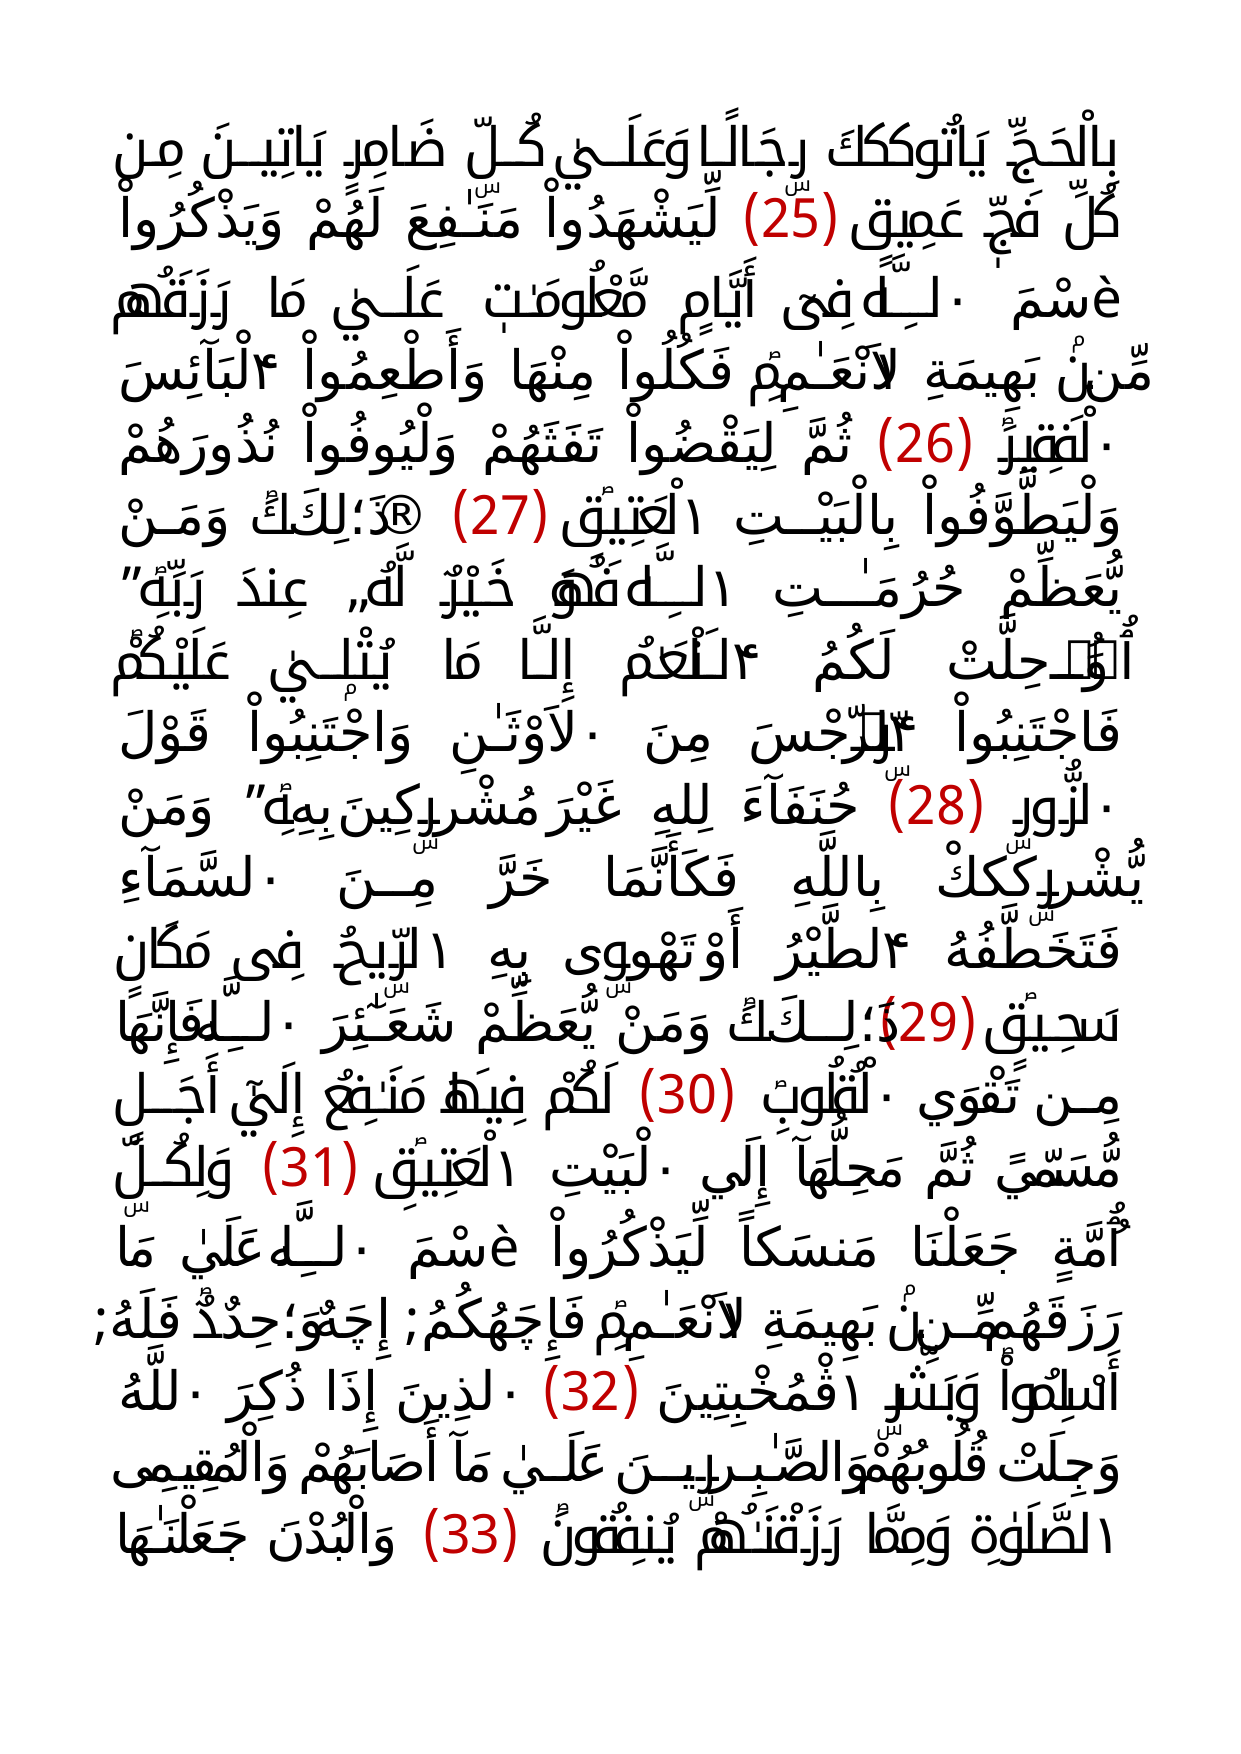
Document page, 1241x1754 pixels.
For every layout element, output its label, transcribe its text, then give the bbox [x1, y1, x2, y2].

text ¤ بِسْمِ ۱للَّهِ ۱لرَّحْمَـٰنِ ۱لرَّحِيمِ يَـٰٓأَيُّهَا ۰لنَّاسُ èتَّقُواْ رَبَّكُمُؐ; إِنَّ زَلْزَلَةَ ۰لسَّاعَةِ شَيْء٘ عَظِيمٌؐ (1) يَوْمَ تَرَوْنَهَا تَذْهَــلُ كُلُّ مُرْضِعَةٖ عَمَّآ أَرْضَعَتْ وَتَضَعُ كُلُّ ذَاتِ حَمْــل۫ حَمْلَهَا وَتَرَي ۰لنَّاسسسَ سُكَـٰرۭيٰ وَمَا هُم بِسُكَـٰرۭيٰ وَچَكِــنَّ عَذَابَ ۰للَّهِ شَدِيدٌؐ (2) وَمِــنَ ۰لنَّاسسسِ مَـنْ يُّجَـٰدِلُ فِى ۱للَّهِ بِغَيْرۣ عِلْمٍ وَيَتَّبِعُ كُلَّ شَيْطَـٰنٍ مَّرۣيدٍ (3) كُتِــبَ عَلَيْهِ أَنَّهُ„ مَن تَوَلۭاّهُ فَأَنَّهُ„ يُضِلُّهُ„ وَيَهْدِيهِ إِلَــيٰ عَذَابِ ۱لسَّعِيرۣؐ (4) يَـٰٓأَيُّهَا ۰لنَّاسُ إِن كُنتُمْ فِى رَيْــبٍ مِّنَ ۰لْبَعْثِ فَإِنَّا خَلَقْنَـٰكُم مِّن تُرَابٍ ثُمَّ مِــن نُّطْفَةٍ ثُمَّ مِــنْ عَلَقَةٍ ثُمَّ مِــن مُّضْغَةٍ مُّخَلَّقَةٍ وَغَيْرۣ مُخَلَّقَةٍ لِّنُبَيِّــنَ لَكُمْؐ وَنُقِرُّ فِى ۱لاَرْحَامِ مَا نَشَآءُ اِ۬لَيٰٓ أَجَــلٍ مُّسَمّيًؐ ثُمَّ نُخْرۣجُكُمْ طِفْلًا ثُمَّ لِتَبْلُغُوٓاْ أَشُدَّكُمْؐ وَمِنكُم مَّنْ يُّتَوَفّۭيٰ وَمِنكُم مَّنْ يُّرَدُّ إِلَيٰٓ أَرْذَلِ ۱لْعُمُرۣ لِكَيْلاَ يَعْلَمَ مِنۢ بَعْدِ عِلْمٍ شَيْـٔاًؐ وَتَرَي ۰لاَرْضضضَ هَامِدَةً فَإِذَآ أَنزَلْنَا عَلَيْهَا ۰لْمَآءَ "هْتَزَّتْ وَرَبَــتْ وَأَنۢبَتَتْ مِــن كُلِّ زَوْجٙ بَهِيجٍؐ (5) ذَ؛لِكَ بِأَنَّ ۰للَّهَ هُوَ ۰لْحَقُّ وَأَنَّهُ„ يُحْىِ ۱لْمَوْتۭيٰ وَأَنَّهُ„ عَلَــيٰ كُــلّۣ شَيْءٍ قَدِيرٌ (6) وَأَنَّ ۰لسَّاعَةَ ءَاتِيَةٌ لاَّ رَيْبَ فِيهَا وَأَنننَّ ۰للَّهَ يَبْعَــثُ مَـن فِى ۱لْقُبُورۣؐ (7) وَمِــنَ ۰لنَّاسِ مَنْ يُّجَـٰدِلُ فِى ۱للَّهِ بِغَيْرۣ عِلْمٍ وَلاَ هُديً وَلاَ كِتَـٰــبٍ مُّنِيرٍ (8) ثَانِيَ عِطْفِهِ” لِيُضِلَّ عَــن سَبِيـلِ ۱للَّهِؐ لَهُ„ فِى ۱لدُّنْيۭا خِزْيٌؐ وَنُذِيقُهُ„ يَوْمَ ۰لْقِيَـٰمَةِ عَذَابَ ۰لْحَرۣيقِؐ (9) ذَ؛لِــكَ بِمَا قَدَّمَــتْ يَدَ؛كَ وَأَنننَّ ۰للَّهَ لَيْسَ بِظَچَّـمٍ لِّلْعَبِيدِؐ (10) ® وَمِــنَ ۰لنَّاسِ مَنْ يَّعْبُدُ ۴للَّهَ عَلَــيٰ حَرْفٍ فَإِنَ اَصَابَهُ„ خَيْر٘ 'طْمَأَنَّ بِهِ” وَإِنَ اَصَابَتْهُ فِتْنَة٘ 'نقَلَبَ عَلَيٰ وَجْهِهِ” خَسِرَ ۰لدُّنْيۭا وَالاَخِرَةَؐ ذَ؛لِكَ هُوَ ۰لْخُسْرَانُ ۴لْمُبِينُؐ (11) يَدْعُواْ مِن دُونِ ۱للَّهِ مَا لاَ يَضُرُّهُ„ وَمَا لاَ يَنفَعُهُؐ, ذَ؛لِــكَ هُوَ ۰لضَّچَلُ ۴لْبَعِيدُ (12) يَدْعُواْؐ لَمَــن ضَرُّهُ; أَقْرَبُ مِن نَّفْعِهِ” لَبِيــسَ ۰لْمَوْلۭيٰ وَلَبِيــسَ ۰لْعَشِيرُؐ (13) إِنَّ ۰للَّهَ يُدْخِلُ ۴لذِيــنَ ءَامَنُواْ وَعَمِلُواْ ۴ڤصَّـٰڤِحَـٰتِ جَنَّـٰــتٍ تَجْرۣى مِــن تَحْتِهَا ۰لاَنْهَـٰرُؐ إِنَّ ۰للَّهَ يَفْعَــلُ مَا يُرۣيدُؐ (14) مَــن كَانَ يَظُنُّ أَن لَّنْ يَّنصُرَهُ ۴للَّهُ فِى ۱لدُّنْيۭا وَالاَخِرَةِ فَلْيَمْدُدْ بِسَبَــبٖ اِلَــي ۰لسَّمَآءِ ثُمَّ لِيَقْطَعْ فَلْيَنظُرْ هَلْ يُذْهِبَنَّ كَيْدُهُ„ مَا يَغِيظُؐ (15) وَكَذَ؛لِــكَ أَنزَلْنَـٰهُ ءَايَـٰــتٙ بَيِّنَـٰــتٍؐ وَأَنَّ ۰للَّهَ يَهْدِى مَنْ يُّرۣيدُؐ (16) إِنَّ ۰لذِيــنَ ءَامَنُواْ وَالذِيــنَ هَادُواْ وَالصَّـٰبِينَ وَالنَّصَـٰرۭيٰ وَالْمَجُوسَ وَالذِيــنَ أَشْرَكُوٓاْ إِنَّ ۰للَّهَ يَفْصِلُ بَيْنَهُمْ يَوْمَ ۰لْقِيَـٰمَةِؐ إِنَّ ۰للَّهَ عَلَيٰ كُــلّۣ شَيْءٍ شَهِيد٘ؐ (17) اَلَمْ تَرَ أَنَّ ۰للَّهَ يَسْجُدُ لَهُ„ مَـن فِى ۱لسَّمَـٰوَ؛تِ وَمَـن فِى ۱لاَرْضِ وَالشَّمْسُ وَالْقَمَرُ وَاڤنُّجُومُ وَالْجِبَالُ وَاڤشَّجَرُ وَالدَّوَآبُّ وَكَثِيرٌ مِّــنَ ۰لنَّاسِؐ وَكَثِير٘ حَقَّ عَلَيْهِ ۱لْعَذَابُؐ وَمَنْ يُّهِـنِ ۱للَّهُ فَمَا لَهُ„ مِــن مُّكْرۣمٖؐ اِنَّ ۰للَّهَ يَفْعَلُ مَا يَشَآءُؐ ¦ (18) © هَـٰذَ؛نننۣ خَصْمَـٰنِ 'خْتَصَمُواْ فِى رَبِّهِمْؐ فَالذِيــنَ كَفَرُواْ قُطِّعَــتْ لَهُمْ ثِيَابٌ مِّــن نّۭـارٍ يُصَبُّ مِن فَوْقِ رُءُوسِهِمُ ۴لْحَمِيمُ يُصْهَرُ بِهِ” مَا فِى بُطُونِهِمْ وَالْجُلُودُؐ وَلَهُم مَّقَـٰمِعُ مِنْ حَدِيدٍؐ (19) كُلَّمَآ أَرَادُوٓاْ أَنْ يَّخْرُجُواْ مِنْهَا مِنْ غَمّٖ ۷عِيدُواْ فِيهَاؐ وَذُوقُواْ عَذَابَ ۰لْحَرۣيقِؐ (20) إِنَّ ۰للَّهَ يُدْخِلُ ۴لذِيــنَ ءَامَنُواْ وَعَمِلُواْ ۴ڤصَّـٰڤِحَـٰــتِ جَنَّـٰتٍ تَجْرۣى مِــن تَحْتِهَا ۰لاَنْهَـٰرُ يُحَلَّوْنَ فِيهَا مِــنَ اَسَاوۣرَ مِن ذَهَبٍ وَلُؤْلُؤاًؐ وَلِبَاسُهُمْ فِيهَا حَرۣيرٌؐ (21) وَهُدُوٓاْ إِلَي ۰لطَّيِّبِ مِــنَ ۰لْقَوْلِؐ وَهُدُوٓاْ إِلَيٰ صِرَ؛طِ ۱لْحَمِيدِؐ (22) إِنَّ ۰لذِيــنَ كَفَرُواْ وَيَصُدُّونَ عَــن سَبِيـلِ ۱للَّهِ وَاڤْمَسْجِدِ ۱لْحَرَامِ ۱ﻟ﮲ جَعَلْنَـٰهُ لِلنَّاسِ سَوَآء٘ ۱لْعَـٰكِفُ فِيهِ وَالْبَادِؐ” وَمَنْ يُّرۣدْ فِيهِ بِإِلْحَادٙ بِظُلْمٍ نُّذِقْهُ مِــنْ عَذَابٖ اَلِيمٍؐ (23) وَإِذْ بَوَّأْنَا لِإِبْرَ؛هِيمَ مَكَانَ ۰لْبَيْــتِ أَن لاَّ تُشْرۣكككْ بِى شَيْـٔاًؐ وَطَهِّرْ بَيْتِــيَ لِلطَّآئِفِينَ وَالْقَآئِمِينَ وَالرُّكَّعِ ۱لسُّجُودِؐ (24) وَأَذِّن فِى ۱لنَّاسِ بِالْحَجِّ يَاتُوكككَ رۣجَالًا وَعَلَــيٰ كُــلّۣ ضَامِرٍ يَاتِيــنَ مِـن كُلِّ فَجّٖ عَمِيقٍ (25) لِّيَشْهَدُواْ مَنَـٰفِعَ لَهُمْ وَيَذْكُرُواْ èسْمَ ۰للَّهِ فِىٓ أَيَّامٍ مَّعْلُومَـٰتٖ عَلَــيٰ مَا رَزَقَهُم مِّنۢ بَهِيمَةِ ۱لاَنْعَـٰمِؐ فَكُلُواْ مِنْهَا وَأَطْعِمُواْ ۴لْبَآئِسَ ۰لْفَقِيرَؐ (26) ثُمَّ لِيَقْضُواْ تَفَثَهُمْ وَلْيُوفُواْ نُذُورَهُمْ وَلْيَطَّوَّفُواْ بِالْبَيْــتِ ۱لْعَتِيقِؐ (27) ® ذَ؛لِكَؐ وَمَـنْ يُّعَظِّمْ حُرُمَـٰــتِ ۱للَّهِ فَهُوَ خَيْرٌ لَّهُ„ عِندَ رَبِّهِؐ” وَٱُحِلَّتْ لَكُمُ ۴لاَنْعَـٰمُ إِلاَّ مَا يُتْلۭــيٰ عَلَيْكُمْؐ فَاجْتَنِبُواْ ۴لرّۣجْسَ مِنَ ۰لاَوْثَـٰنِ وَاجْتَنِبُواْ قَوْلَ ۰لزُّورۣ (28) حُنَفَآءَ لِلهِ غَيْرَ مُشْرۣكِينَ بِهِؐ” وَمَنْ يُّشْرۣكككْ بِاللَّهِ فَكَأَنَّمَا خَرَّ مِــنَ ۰لسَّمَآءِ فَتَخَطَّفُهُ ۴لطَّيْرُ أَوْ تَهْوۣى بِهِ ۱لرّۣيحُ فِى مَكَانٍ سَحِيقٍؐ (29) ذَ؛لِــكَؐ وَمَنْ يُّعَظِّمْ شَعَـٰٓئِرَ ۰للَّهِ فَإِنَّهَا مِــن تَقْوَي ۰لْقُلُوبِؐ (30) لَكُمْ فِيهَا مَنَـٰفِعُ إِلَيٰٓ أَجَــلٍ مُّسَمّيً ثُمَّ مَحِلُّهَآ إِلَي ۰لْبَيْتِ ۱لْعَتِيقِؐ (31) وَلِكُــلّۣ ٱُمَّةٍ جَعَلْنَا مَنسَكاً لِّيَذْكُرُواْ èسْمَ ۰للَّهِ عَلَيٰ مَا رَزَقَهُم مِّـنۢ بَهِيمَةِ ۱لاَنْعَـٰمِؐ فَإِچَهُكُمُ; إِچَهٌ وَ؛حِدٌؐ فَلَهُ; أَسْلِمُواْؐ وَبَشِّرۣ ۱ڤْمُخْبِتِينَ (32) ۰لذِينَ إِذَا ذُكِرَ ۰للَّهُ وَجِلَتْ قُلُوبُهُمْ وَالصَّـٰبِـرۣيــنَ عَلَــيٰ مَآ أَصَابَهُمْ وَالْمُقِيمِى ۱لصَّلَوٰةِ وَمِمَّا رَزَقْنَـٰهُمْ يُنفِقُونَؐ (33) وَالْبُدْنَ جَعَلْنَـٰهَا لَكُم مِّن شَعَـٰٓئِرۣ ۱للَّهِ لَكُمْ فِيهَا خَيْرٌؐ فَاذْكُرُواْ èسْمَ ۰للَّهِ عَلَيْهَا صَوَآفَّؐ فَإِذَا وَجَبَــتْ جُنُوبُهَا فَكُلُواْ مِنْهَا وَأَطْعِمُواْ ۴لْقَانِعَ وَالْمُعْتَرَّؐ كَذَ؛لِــكَ سَخَّرْنَـٰهَا لَكُمْ لَعَلَّكُمْ تَشْكُرُونَؐ (34) لَنْ يَّنَالَ ۰للَّهَ لُحُومُهَا وَلاَ دِمَآؤُهَا وَچَكِـنْ يَّنَالُهُ ۴لتَّقْوۭيٰ مِنكُمْؐ كَذَ؛لِــكَ سَخَّرَهَا لَكُمْ لِتُكَبِّرُواْ ۴للَّهَ عَلَيٰ مَا هَدۭيٰكُمْؐ وَبَشِّرۣ ۱ڤْمُحْسِنِينَؐ (35) ¥ إِنَّ ۰للَّهَ يُدَ؛فِعُ عَـنِ ۱لذِينَ ءَامَنُوٓاْؐ إِنَّ ۰للَّهَ لاَ يُحِــبُّ كُلَّ خَوَّانٍ كَفُورٖؐ (36) ۷ذِنَ لِلذِينَ يُقَـٰتَلُونَ بِأَنَّهُمْ ظُلِمُواْؐ وَإِنننَّ ۰للَّهَ عَلَــيٰ نَصْرۣهِمْ لَقَدِير٘ؐ (37) ۱لذِيــنَ ٱُخْرۣجُواْ مِن دِيۭـٰرۣهِم بِغَيْرۣ حَقّٖ اِلٓاَّ أَنْ يَّقُولُواْ رَبُّنَا ۰للَّهُؐ وَلَوْلاَ دِفَـٰعُ ۴للَّهِ ۱لنَّاسسسَ بَعْضَهُم بِبَعْــضٍ لَّهُدِمَــتْ صَوَ؛مِعُ وَبِيَعٌ وَصَلَوَ؛تٌ وَمَسَـٰجِدُ يُذْكَرُ فِيهَا "سْمُ ۴للَّهِ كَثِيراًؐ وَلَيَنصُرَنَّ ۰للَّهُ مَـنْ يَّنصُرُهُؐ; إِنَّ ۰للَّهَ لَقَوۣيّﹲ عَزۣيز٘ؐ (38) ۱لذِينَ إِن مَّكَّنَّـٰهُمْ فِى ۱لاَرْضضضِ أَقَامُواْ ۴لصَّلَوٰةَ وَءَاتَوُاْ ۴لزَّكَوٰةَ وَأَمَرُواْ بِالْمَعْرُوفِ وَنَهَوْاْ عَـنِ ۱لْمُنكَرۣؐ وَلِلهِ عَـٰقِبَةُ ۴لاُمُورۣؐ (39) وَإِنْ يُّكَذِّبُوكككَ فَقَدْ كَذَّبَــتْ قَبْلَهُمْ قَوْمُ نُوحٍ وَعَادٌ وَثَمُودُ (40) وَقَوْمُ إِبْرَ؛هِيمَ وَقَوْمُ لُوطٍ (41) وَأَصْحَـٰبُ مَدْيَنَؐ وَكُذِّبَ مُوسۭيٰؐ فَأَمْلَيْتُ لِلْكۭـٰفِـرۣينَ ثُمَّ أَخَذتُّهُمْؐ فَكَيْفَ كَانَ نَكِيرۣؐ” (42) فَكَأَيِّــن مِّـن قَرْيَةٖ اَهْلَكْنَـٰهَا وَهِيَ ظَالِمَةٌ فَهِــيَ خَاوۣيَة٘ عَلَيٰ عُرُوشِهَا وَبِيرٍ مُّعَطَّلَةٍ وَقَصْرٍ مَّشِيدٖؐ (43) اَفَلَمْ يَسِيرُواْ فِى ۱لاَرْضضضِ فَتَكُونَ لَهُمْ قُلُوبٌ يَعْقِلُونَ بِهَآ أَوَ —اذَانٌ يَسْمَعُونَ بِهَاؐ فَإِنَّهَا لاَ تَعْمَي ۰لاَبْصَـٰرُ وَچَكِــن تَعْمَــي ۰لْقُلُوبُ ۴لتِى فِى ۱لصُّدُورۣؐ (44) وَيَسْتَعْجِلُونَــكَ بِالْعَذَابِؐ وَلَــنْ يُّخْلِفَ ۰للَّهُ وَعْدَهُؐ, وَإِنَّ يَوْماٗ عِندَ رَبِّــكَ كَأَلْفِ سَنَةٍ مِّمَّا تَعُدُّونَؐ (45) وَكَأَيِّن مِّـن قَرْيَةٖ اَمْلَيْــتُ لَهَا وَهِــيَ ظَالِمَةٌ ثُمَّ أَخَذتُّهَاؐ وَإِلَــيَّ ۰لْمَصِيرُؐ (46) ® قُلْ يَـٰٓأَيُّهَا ۰لنَّاسُ إِنَّمَآ أَنَا لَكُمْ نَذِيرٌ مُّبِينٌؐ (47) فَالذِينَ ءَامَنُواْ وَعَمِلُواْ ۴ڤصَّـٰڤِحَـٰــتِ لَهُم مَّغْفِرَةٌ وَرۣزْقٌ كَرۣيمٌؐ (48) وَالذِيــنَ سَعَوْاْ فِىٓ ءَايَـٰتِنَا مُعَـٰجِزۣينَ ٱُوْلَئِــكَ أَصْحَـٰبُ ۴لْجَحِيمِؐ (49) وَمَآ أَرْسَلْنَا مِــن قَبْلِــكَ مِن رَّسُولٍ وَلاَ نَبِىٓءٖ اِلٓاَّ إِذَا تَمَنّۭيٰٓ أَلْقَــي ۰لشَّيْطَـٰنُ فِىٓ ٱُمْنِيَّتِهِ” فَيَنسَخُ ۴للَّهُ مَا يُلْقِى ۱لشَّيْطَـٰنُ ثُمَّ يُحْكِمُ ۴للَّهُ ءَايَـٰتِهِ” وَاللَّهُ عَلِيم٘ حَكِيمٌ (50) ڤِّيَجْعَلَ مَا يُلْقِى ۱لشَّيْطَـٰنُ فِتْنَةً لِّلذِينَ فِى قُلُوبِهِم مَّرَضٌ وَالْقَاسِيَةِ قُلُوبُهُمْؐ وَإِنَّ ۰لظَّـٰلِمِينَ لَفِى شِقَاقٙ بَعِيدٍؐ (51) وَلِيَعْلَمَ ۰لذِينَ ٱُوتُواْ ۴لْعِلْمَ أَنَّهُ ۴لْحَـقُّ مِن رَّبِّــكَ فَيُومِنُواْ بِهِ” فَتُخْبِــتَ لَهُ„ قُلُوبُهُمْؐ وَإِنَّ ۰للَّهَ لَهَادِ ۱لذِيــنَ ءَامَنُوٓاْ إِلَــيٰ صِرَ؛طٍ مُّسْتَقِيمٍؐ (52) وَلاَ يَزَالُ ۴لذِيــنَ كَفَرُواْ فِى مِرْيَةٍ مِّنْهُ حَتَّــيٰ تَاتِيَهُمُ ۴لسَّاعَةُ بَغْتَةٗ اَوْ يَاتِيَهُمْ عَذَابُ يَوْمٖ عَقِيمٖؐ (53) ۱لْمُلْــكُ يَوْمَئِذٍ لِّلهِؐ يَحْكُمُ بَيْنَهُمْؐ فَالذِيــنَ ءَامَنُواْ وَعَمِلُواْ ۴ڤصَّـٰڤِحَـٰــتِ فِى جَنَّـٰــتِ ۱لنَّعِيمِؐ (54) وَالذِيــنَ كَفَرُواْ وَكَذَّبُواْ بِـَٔايَـٰتِنَا فَٱُوْلَئِــكَ لَهُمْ عَذَابٌ مُّهِينٌؐ (55) وَالذِيــنَ هَاجَرُواْ فِى سَبِيـلِ ۱للَّهِ ثُمَّ قُتِلُوٓاْ أَوْ مَاتُواْ لَيَرْزُقَنَّهُمُ ۴للَّهُ رۣزْقاٗ حَسَناًؐ وَإِنننَّ ۰للَّهَ لَهُوَ خَيْرُ ۴لرَّ؛زۣقِينَؐ (56) لَيُدْخِلَنَّهُم مَّدْخَلًا يَرْضَوْنَهُؐ, وَإِنننَّ ۰للَّهَ لَعَلِيم٘ حَلِيمٌؐ (57) © ذَ؛لِــكَؐ وَمَــنْ عَاقَبَ بِمِثْــلۣ مَا عُوقِــبَ بِهِ” ثُمَّ بُغِــيَ عَلَيْهِ لَيَنصُرَنَّهُ ۴للَّهُؐ إِنننَّ ۰للَّهَ لَعَفُوّﹲ غَفُورٌؐ (58) ذَ؛لِــكَ بِأَنننَّ ۰للَّهَ يُولِجُ ۴ليْلَ فِى ۱لنَّهۭارۣ وَيُولِجُ ۴لنَّهَارَ فِى ۱ليْلِ وَأَنَّ ۰للَّهَ سَمِيعٛ بَصِيرٌؐ (59) ذَ؛لِــكَ بِأَنننَّ ۰للَّهَ هُوَ ۰لْحَقُّ وَأَنَّ مَا تَدْعُونَ مِــن دُونِهِ” هُوَ ۰لْبَـٰطِلُ وَأَنَّ ۰للَّهَ هُوَ ۰لْعَلِيُّ ۴لْكَبِيرُؐ (60) أَلَمْ تَرَ أَنَّ ۰للَّهَ أَنزَلَ مِــنَ ۰لسَّمَآءِ مَآءً فَتُصْبِحُ ۴لاَرْضضضُ مُخْضَرَّةٗؐ اِنَّ ۰للَّهَ لَطِيف٘ خَبِيرٌؐ (61) لَّهُ„ مَا فِى ۱لسَّمَـٰوَ؛تِ وَمَا فِى ۱لاَرْضِؐ وَإِنَّ ۰للَّهَ لَهُوَ ۰لْغَنِــيُّ ۴لْحَمِيدُؐ (62) أَلَمْ تَرَ أَنَّ ۰للَّهَ سَخَّرَ لَكُم مَّا فِى ۱لاَرْضِ وَالْفُلْــكَ تَجْرۣى فِى ۱ڤْبَحْرۣ بِأَمْرۣهِؐ” وَيُمْسِــكُ ۴لسَّمَآءَ ان تَقَعَ عَلَــي ۰لاَرْضِ إِلاَّ بِإِذْنِهِؐ“ إِنَّ ۰للَّهَ بِالنَّاسِ لَرَءُوفٌ رَّحِيمٌؐ (63) وَهُوَ ۰ﻟـذِىٓ أَحْيۭاكُمْ ثُمَّ يُمِيتُكُمْؐ ثُمَّ يُحْيِيكُمُؐ; إِنَّ ۰لِانسَـٰــنَ لَكَفُورٌؐ (64) لِّكُلِّ ٱُمَّةٍ جَعَلْنَا مَنسَكاٗ هُمْ نَاسِكُوهُؐ فَلاَ يُنَـٰزۣعُنَّكَ فِى ۱لاَمْرۣؐ وَادْعُ إِلَيٰ رَبِّكَؐ إِنَّــكَ لَعَلَــيٰ هُديً مُّسْتَقِيمٍؐ (65) وَإِن جَـٰدَلُوكككَ فَقُـلِ ۱للَّهُ أَعْلَمُ بِمَا تَعْمَلُونَؐ (66) ۰للَّهُ يَحْكُمُ بَيْنَكُمْ يَوْمَ ۰لْقِيَـٰمَةِ فِيمَا كُنتُمْ فِيهِ تَخْتَلِفُونَؐ (67) أَلَمْ تَعْلَمَ اَنَّ ۰للَّهَ يَعْلَمُ مَا فِى ۱لسَّمَآءِ وَالاَرْضِؐ إِنَّ ذَ؛لِكَ فِى كِتَـٰبٖؐ اِنَّ ذَ؛لِكَ عَلَــي ۰للَّهِ يَسِيرٌؐ (68) وَيَعْبُدُونَ مِن دُونِ ۱للَّهِ مَا لَمْ يُنَزّۣلْ بِهِ” سُلْطَـٰناً وَمَا لَيْــسَ لَهُم بِهِ” عِلْمٌؐ وَمَا لِلظَّـٰلِمِينَ مِــن نَّصِيرٍؐ (69) ® وَإِذَا تُتْلۭــيٰ عَلَيْهِمُ; ءَايَـٰتُنَا بَيِّنَـٰتٍ تَعْرۣفُ فِى وُجُوهِ ۱لذِيــنَ كَفَرُواْ ۴لْمُنكَرَ يَكَادُونَ يَسْطُونَ بِالذِينَ يَتْلُونَ عَلَيْهِمُ; ءَايَـٰتِنَاؐ قُلَ اَفَٱُنَبِّيؖكُم بِشَرٍّ مِّــن ذَ؛لِكُمُؐ ۴لنَّارُ وَعَدَهَا ۰للَّهُ ۴لذِيــنَ كَفَرُواْؐ وَبِيــسَ ۰لْمَصِيرُؐ (70) يَـٰٓأَيُّهَا ۰لنَّاسسسُ ضُرۣبَ مَثَلٌ فَاسْتَمِعُواْ لَهُؐ; إِنَّ ۰لذِيــنَ تَدْعُونَ مِــن دُونِ ۱للَّهِ لَــنْ يَّخْلُقُواْ ذُبَاباً وَلَوۣ 'جْتَمَعُواْ لَهُؐ, وَإِنْ يَّسْلُبْهُمُ ۴لذُّبَابُ شَيْـٔاً لاَّ يَسْتَنقِذُوهُ مِنْهُؐ ضَعُفَ ۰لطَّالِــبُ وَالْمَطْلُوبُؐ (71) مَا قَدَرُواْ ۴للَّهَ حَــقَّ قَدْرۣهِؐ“ إِنَّ ۰للَّهَ لَقَوۣيّﹲ عَزۣيز٘ؐ (72) ۱للَّهُ يَصْطَفِى مِــنَ ۰لْمَلَئِكَةِ رُسُلًا وَمِــنَ ۰لنَّاسِؐ إِنَّ ۰للَّهَ سَمِيعٛ بَصِيرٌؐ (73) يَعْلَمُ مَا بَيْنَ أَيْدِيهِمْ وَمَا خَلْفَهُمْؐ وَإِلَي ۰للَّهِ تُرْجَعُ ۴لاُمُورُؐ (74) يَـٰٓأَيُّهَا ۰لذِيــنَ ءَامَنُواْ èرْكَعُواْ وَاسْجُدُواْ وَاعْبُدُواْ رَبَّكُمْ وَافْعَلُواْ ۴لْخَيْرَ لَعَلَّكُمْ تُفْلِحُونَؐ (75) وَجَـٰهِدُواْ فِى ۱للَّهِ حَقَّ جِهَادِهِؐ” هُوَ "جْتَبۭيٰكُمْؐ وَمَا جَعَــلَ عَلَيْكُمْ فِى ۱لدِّينِ مِنْ حَرَجٍؐ مِّلَّةَ أَبِيكُمُ; إِبْرَ؛هِيمَؐ هُوَ سَمّۭيٰكُمُ ۴لْمُسْلِمِينَ مِن قَبْلُ وَفِى هَـٰذَا لِيَكُونَ ۰لرَّسُولُ شَهِيداٗ عَلَيْكُمْ وَتَكُونُواْ شُهَدَآءَ عَلَــي ۰لنَّــاسِؐ فَأَقِيمُواْ ۴لصَّلَوٰةَ وَءَاتُواْ ۴لزَّكَوٰةَؐ وَاعْتَصِمُواْ بِاللَّهِؐ هُوَ مَوْلۭيٰكُمْؐ فَنِعْمَ ۰لْمَوْلۭيٰؐ وَنِعْمَ ۰لنَّصِيرُ (76) [118, 118, 1122, 1576]
